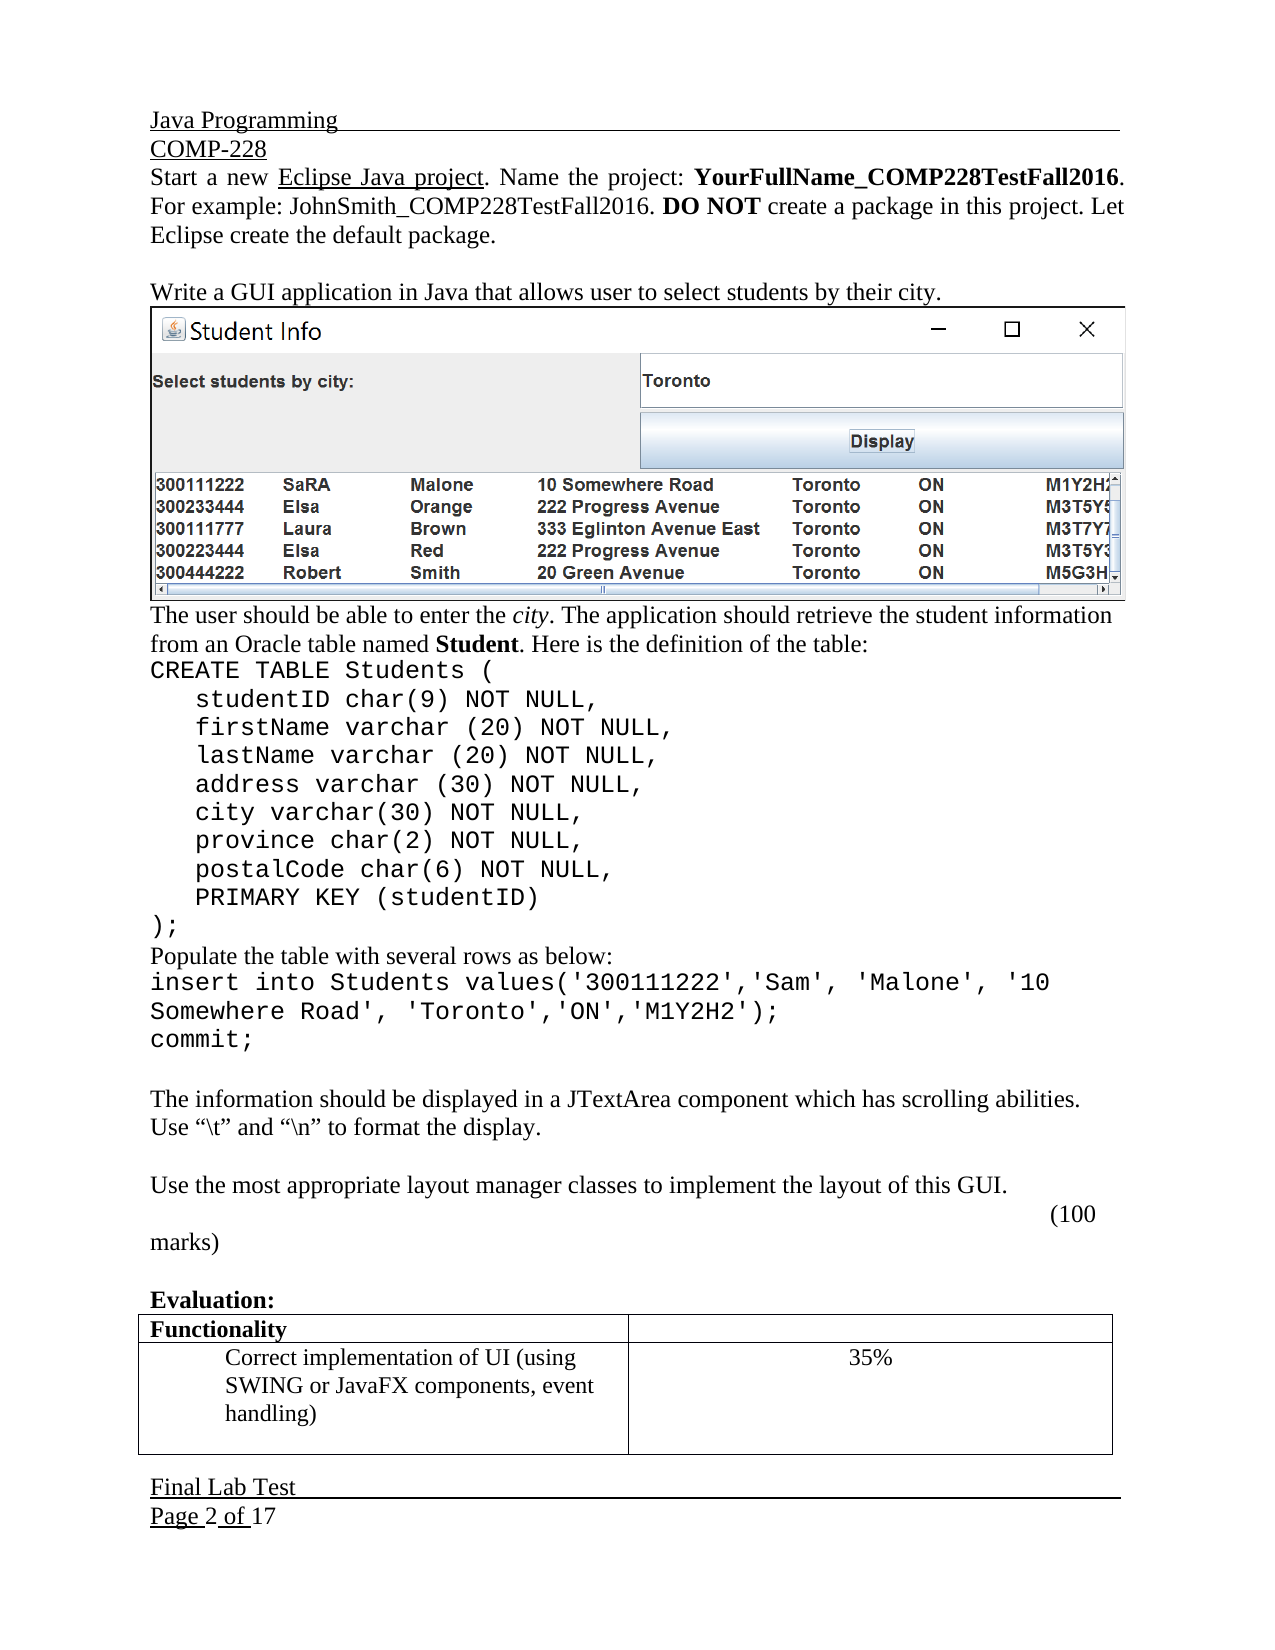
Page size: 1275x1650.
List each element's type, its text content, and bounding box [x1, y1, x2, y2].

text city varchar(30) NOT NULL, [150, 799, 1125, 828]
text firstName varchar (20) NOT NULL, [150, 714, 1125, 743]
table_cell 35% [629, 1343, 1112, 1454]
text The user should be able to enter the city. The application should retrieve the student information from an Oracle table named Student. Here is the definition of the table: [150, 601, 1125, 658]
text ); [150, 913, 1125, 941]
text lastName varchar (20) NOT NULL, [150, 743, 1125, 771]
text The information should be displayed in a JTextArea component which has scrolling abilities. Use “\t” and “\n” to format the display. [150, 1084, 1125, 1141]
text postalCode char(6) NOT NULL, [150, 856, 1125, 884]
text address varchar (30) NOT NULL, [150, 771, 1125, 799]
text PRIMARY KEY (studentID) [150, 884, 1125, 913]
text Use the most appropriate layout manager classes to implement the layout of this GUI. (100 marks) [150, 1170, 1125, 1256]
text CREATE TABLE Students ( [150, 658, 1125, 686]
text commit; [150, 1027, 1125, 1055]
text Populate the table with several rows as below: [150, 941, 1125, 970]
text province char(2) NOT NULL, [150, 828, 1125, 856]
text Write a GUI application in Java that allows user to select students by their city. [150, 277, 1125, 306]
text Evaluation: [150, 1285, 1125, 1314]
text studentID char(9) NOT NULL, [150, 686, 1125, 714]
table_cell Correct implementation of UI (using SWING or JavaFX components, event handling) [139, 1343, 628, 1454]
picture [150, 306, 1125, 601]
table_header [629, 1315, 1112, 1342]
text insert into Students values('300111222','Sam', 'Malone', '10 Somewhere Road', 'Toronto','ON','M1Y2H2'); [150, 970, 1125, 1027]
text Start a new Eclipse Java project. Name the project: YourFullName_COMP228TestFall2016. For example: JohnSmith_COMP228TestFall2016. DO NOT create a package in this project. Let Eclipse create the default package. [150, 162, 1125, 249]
table_header Functionality [139, 1315, 628, 1342]
